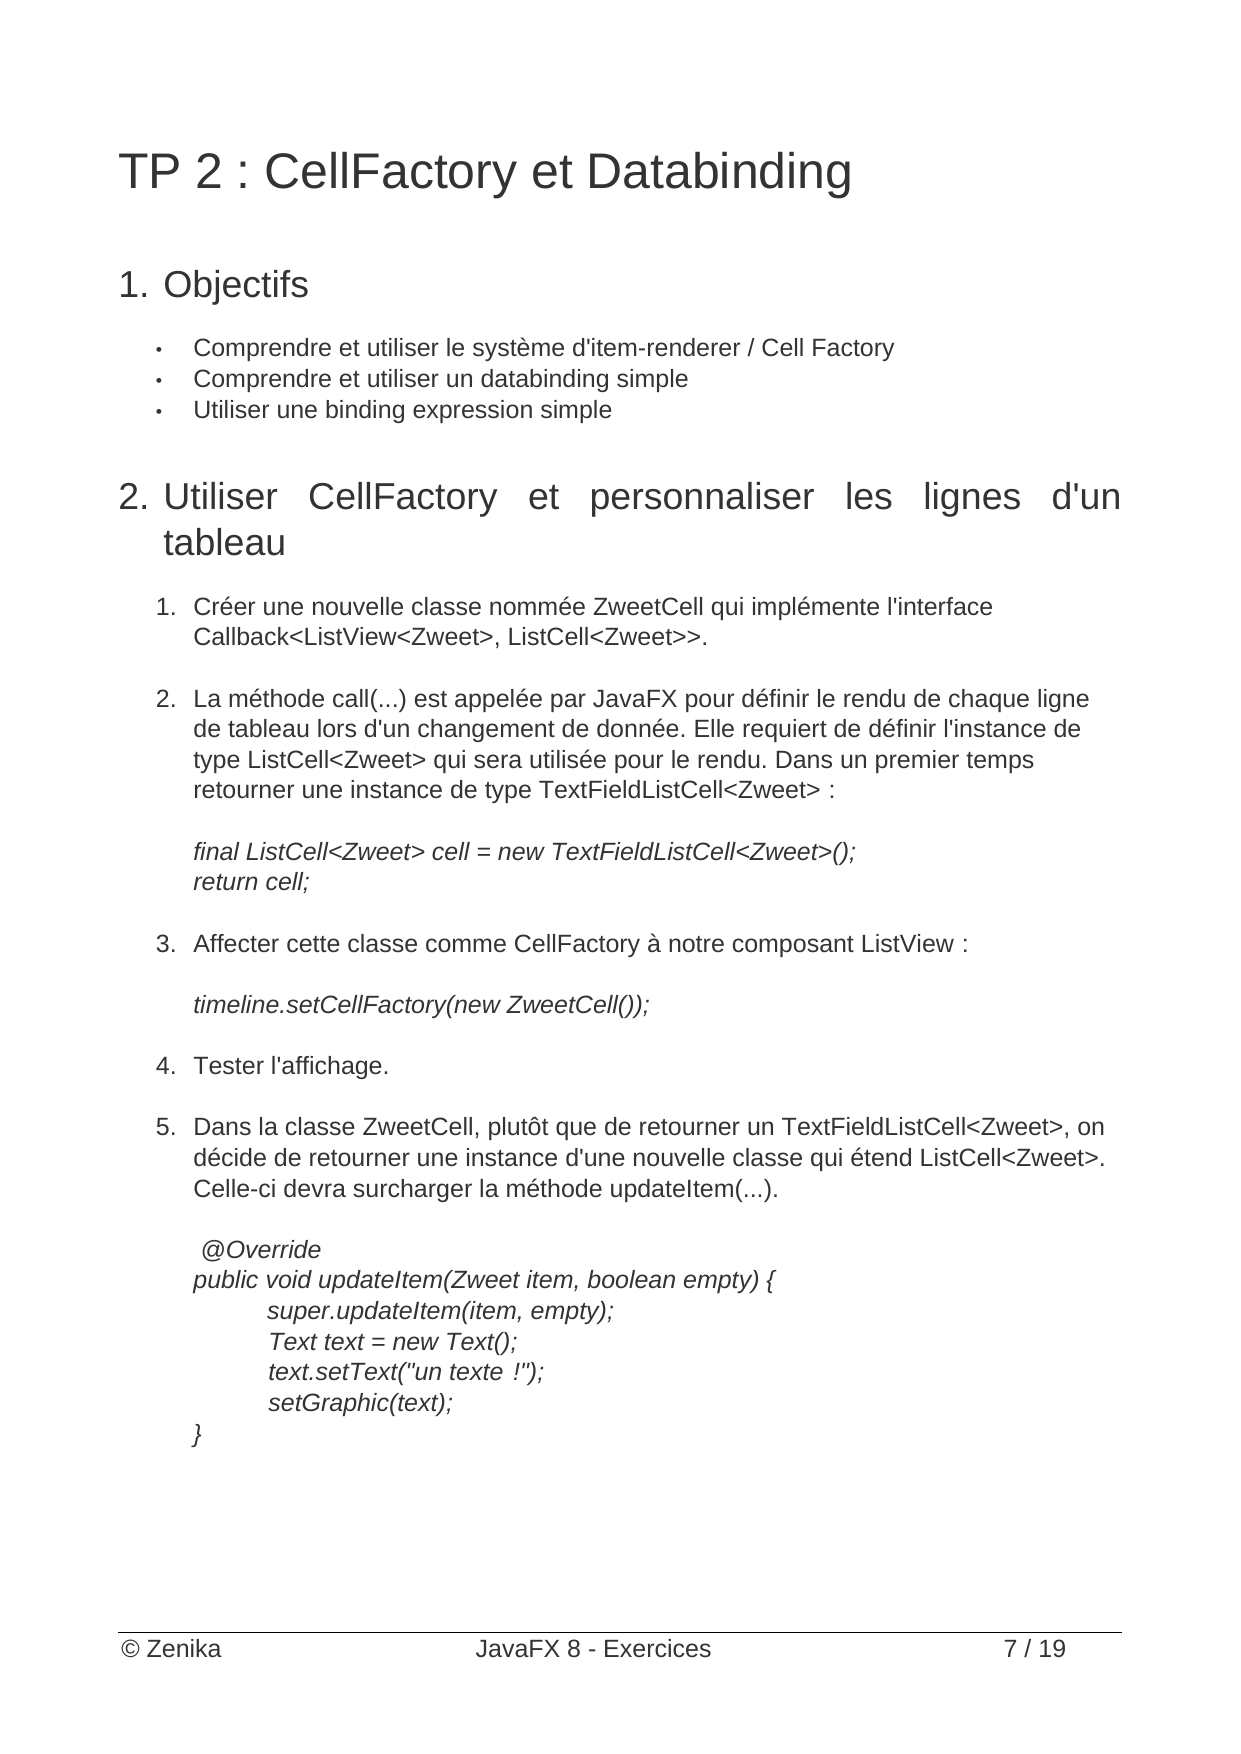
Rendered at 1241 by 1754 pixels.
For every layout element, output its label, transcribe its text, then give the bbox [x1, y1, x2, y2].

list public void updateItem(Zweet item, boolean empty) { super.updateItem(item, empty); [156, 1266, 1122, 1325]
list Comprendre et utiliser le système d'item-renderer / Cell Factory [156, 334, 1122, 362]
list text.setText("un texte !"); [231, 1358, 1122, 1386]
list La méthode call(...) est appelée par JavaFX pour définir le rendu de chaque ligne de tableau lors d'un changement de donnée. Elle requiert de définir l'instance de type ListCell<Zweet> qui sera utilisée pour le rendu. Dans un premier temps retourner une instance de type TextFieldListCell<Zweet> : final ListCell<Zweet> cell = new TextFieldListCell<Zweet>(); return cell; [156, 684, 1122, 927]
list Dans la classe ZweetCell, plutôt que de retourner un TextFieldListCell<Zweet>, on décide de retourner une instance d'une nouvelle classe qui étend ListCell<Zweet>. Celle-ci devra surcharger la méthode updateItem(...). [156, 1113, 1122, 1202]
list Tester l'affichage. [156, 1052, 1122, 1110]
list Créer une nouvelle classe nommée ZweetCell qui implémente l'interface Callback<ListView<Zweet>, ListCell<Zweet>>. [156, 592, 1122, 682]
subtitle CellFactory et Databinding [118, 143, 1122, 199]
list } [156, 1419, 1122, 1478]
list Text text = new Text(); [231, 1327, 1122, 1355]
list Comprendre et utiliser un databinding simple [156, 365, 1122, 393]
subtitle Objectifs [118, 263, 1122, 305]
subtitle Utiliser CellFactory et personnaliser les lignes d'un tableau [118, 476, 1122, 563]
list @Override [156, 1205, 1122, 1263]
list setGraphic(text); [231, 1389, 1122, 1417]
list Affecter cette classe comme CellFactory à notre composant ListView : timeline.setCellFactory(new ZweetCell()); [156, 929, 1122, 1049]
list Utiliser une binding expression simple [156, 395, 1122, 423]
